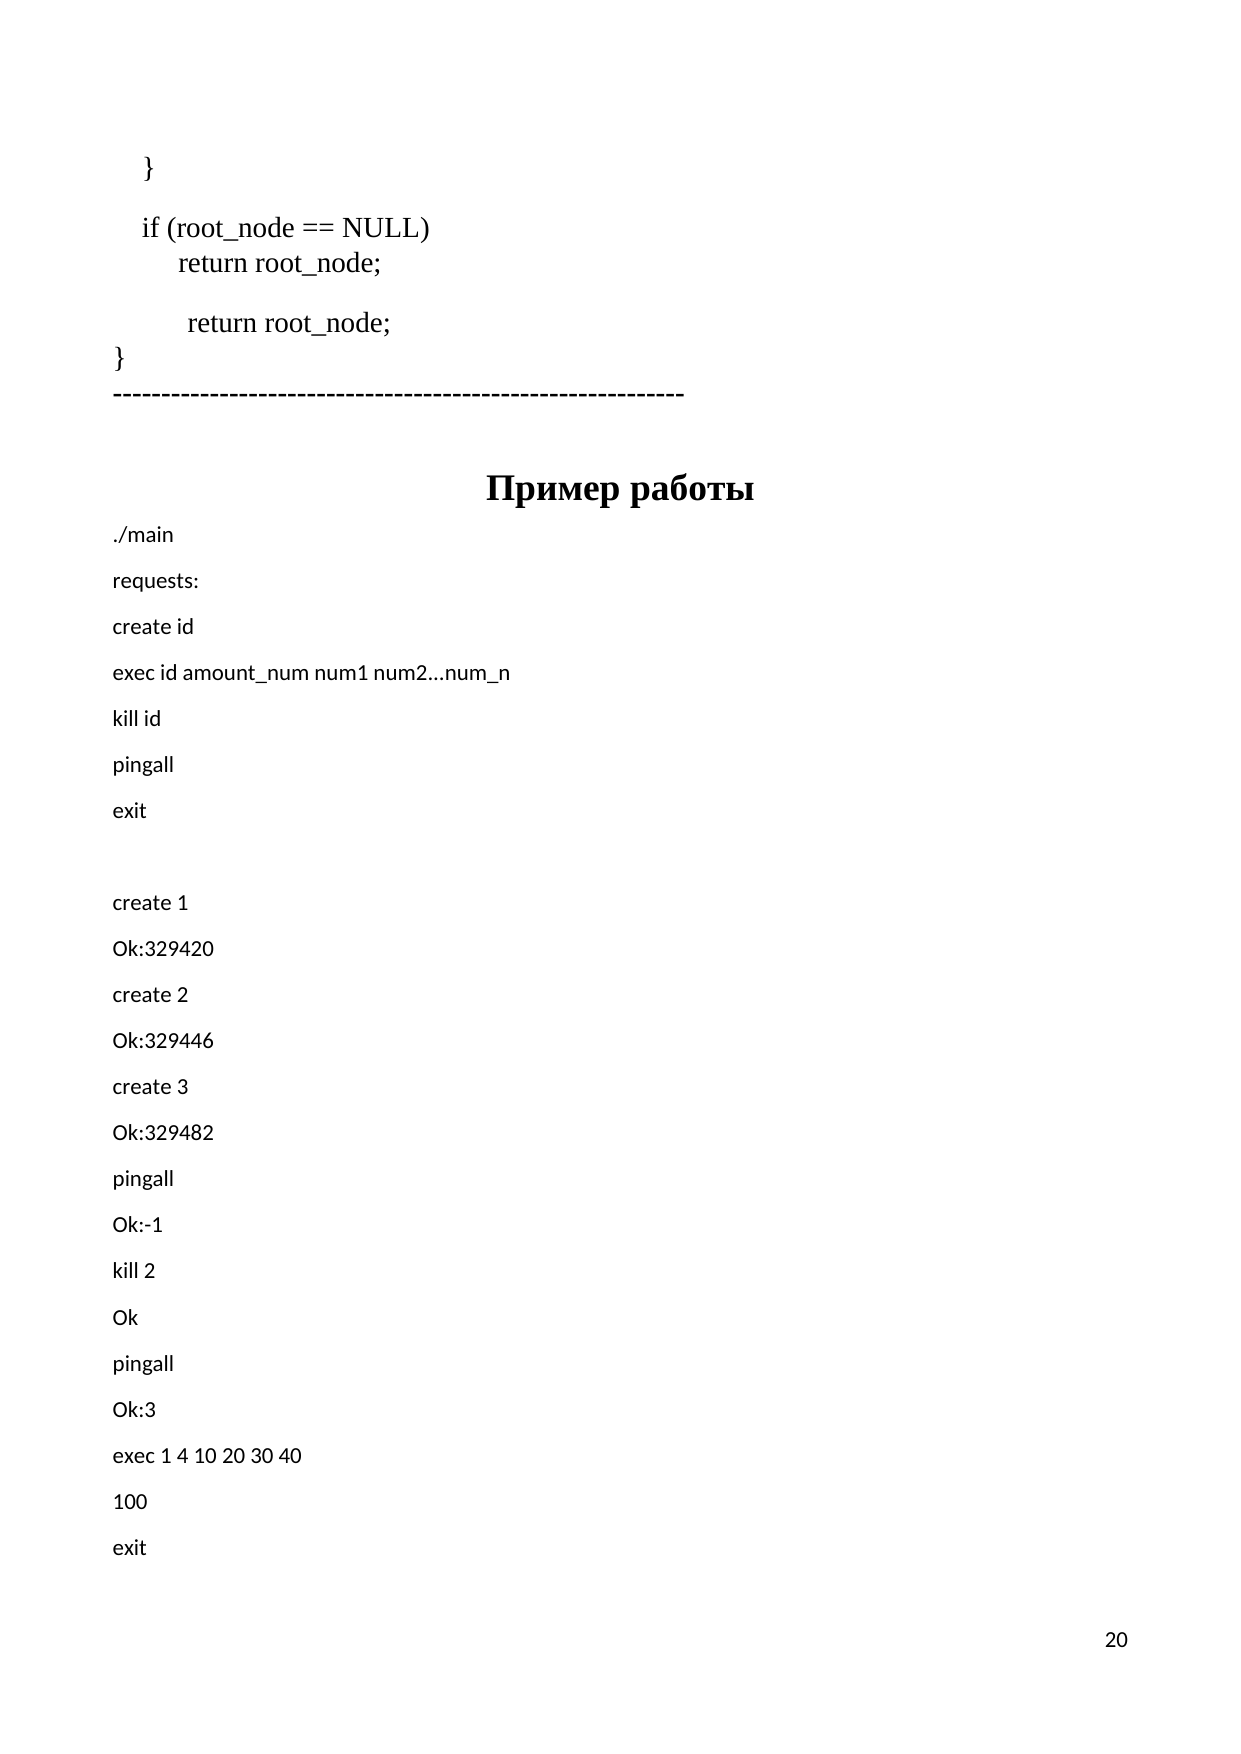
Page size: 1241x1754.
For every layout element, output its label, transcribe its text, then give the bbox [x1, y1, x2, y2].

text create 1 [112, 888, 1128, 916]
text return root_node; [112, 305, 1128, 339]
text create 2 [112, 980, 1128, 1008]
text kill 2 [112, 1257, 1128, 1285]
text create 3 [112, 1072, 1128, 1101]
text Ok:3 [112, 1395, 1128, 1423]
subtitle Пример работы [112, 465, 1128, 508]
text Ok:329420 [112, 934, 1128, 962]
text } ----------------------------------------------------------- [112, 340, 1128, 409]
text kill id [112, 704, 1128, 732]
text exit [112, 1533, 1128, 1561]
text Ok:-1 [112, 1211, 1128, 1239]
text pingall [112, 1349, 1128, 1377]
text return root_node; [112, 245, 1128, 279]
text Ok:329446 [112, 1026, 1128, 1054]
text exit [112, 796, 1128, 824]
text pingall [112, 1164, 1128, 1193]
text create id [112, 612, 1128, 640]
text 100 [112, 1487, 1128, 1515]
text if (root_node == NULL) [112, 210, 1128, 243]
text exec 1 4 10 20 30 40 [112, 1441, 1128, 1469]
text requests: [112, 566, 1128, 594]
text Ok [112, 1303, 1128, 1331]
text Ok:329482 [112, 1118, 1128, 1147]
text exec id amount_num num1 num2...num_n [112, 658, 1128, 686]
text } [112, 150, 1128, 183]
text ./main [112, 520, 1128, 548]
text pingall [112, 750, 1128, 778]
